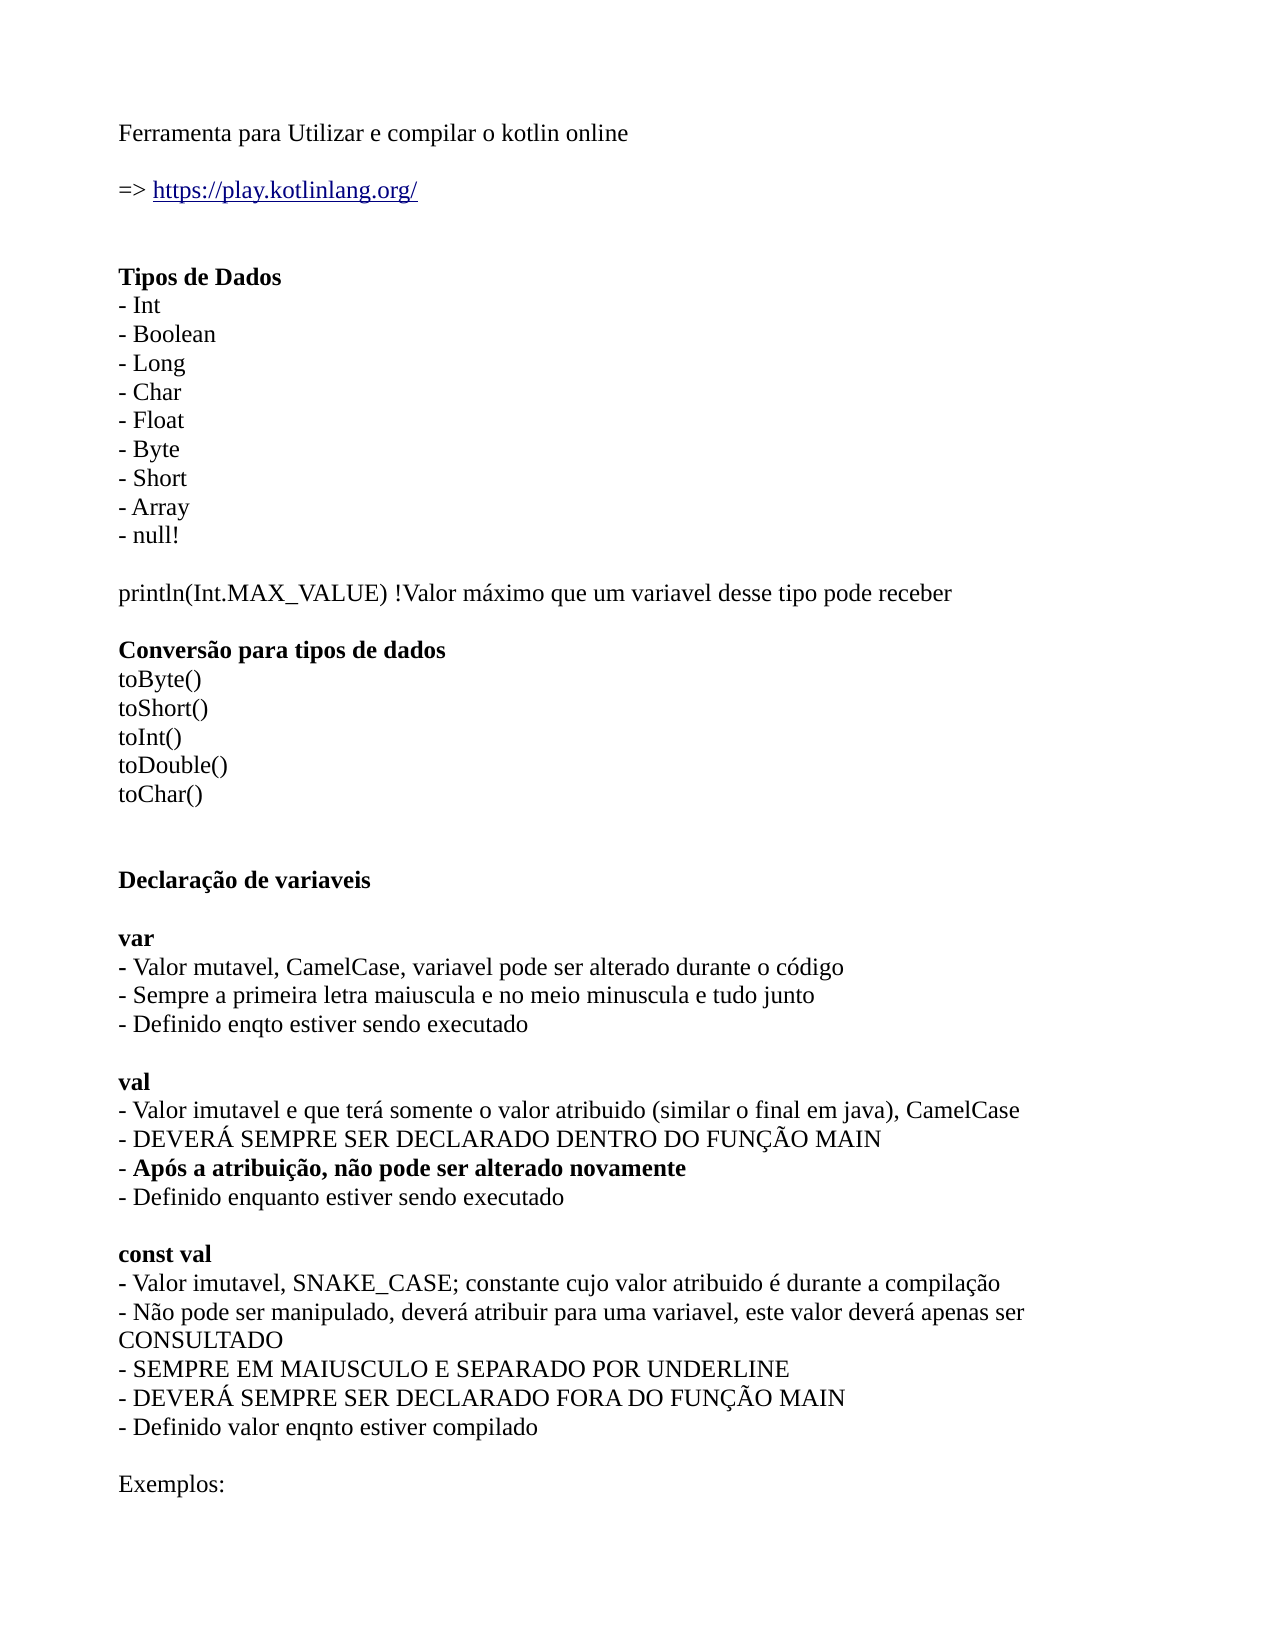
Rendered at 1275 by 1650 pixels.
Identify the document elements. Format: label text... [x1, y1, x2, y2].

text - Após a atribuição, não pode ser alterado novamente [118, 1153, 1157, 1182]
text const val [118, 1239, 1157, 1268]
text - Boolean [118, 319, 1157, 348]
text toInt() [118, 722, 1157, 751]
text - Int [118, 291, 1157, 319]
text toDouble() [118, 751, 1157, 779]
text - null! [118, 521, 1157, 549]
text - Float [118, 406, 1157, 434]
text - DEVERÁ SEMPRE SER DECLARADO DENTRO DO FUNÇÃO MAIN [118, 1124, 1157, 1153]
text - Definido enquanto estiver sendo executado [118, 1182, 1157, 1211]
text - Não pode ser manipulado, deverá atribuir para uma variavel, este valor deverá apenas ser CONSULTADO [118, 1297, 1157, 1354]
text Exemplos: [118, 1469, 1157, 1498]
text toChar() [118, 779, 1157, 808]
text - Byte [118, 434, 1157, 463]
text - Definido enqto estiver sendo executado [118, 1009, 1157, 1038]
text Tipos de Dados [118, 262, 1157, 291]
text - Valor imutavel, SNAKE_CASE; constante cujo valor atribuido é durante a compilação [118, 1268, 1157, 1297]
text => https://play.kotlinlang.org/ [118, 176, 1157, 204]
text var [118, 923, 1157, 952]
text Conversão para tipos de dados [118, 636, 1157, 664]
text - Valor imutavel e que terá somente o valor atribuido (similar o final em java), CamelCase [118, 1096, 1157, 1124]
text - Long [118, 348, 1157, 377]
text Declaração de variaveis [118, 866, 1157, 894]
text - DEVERÁ SEMPRE SER DECLARADO FORA DO FUNÇÃO MAIN [118, 1383, 1157, 1412]
text val [118, 1067, 1157, 1096]
text - Array [118, 492, 1157, 521]
text - Short [118, 463, 1157, 492]
text println(Int.MAX_VALUE) !Valor máximo que um variavel desse tipo pode receber [118, 578, 1157, 607]
text - SEMPRE EM MAIUSCULO E SEPARADO POR UNDERLINE [118, 1354, 1157, 1383]
text - Definido valor enqnto estiver compilado [118, 1412, 1157, 1441]
text - Sempre a primeira letra maiuscula e no meio minuscula e tudo junto [118, 981, 1157, 1009]
text - Valor mutavel, CamelCase, variavel pode ser alterado durante o código [118, 952, 1157, 981]
text Ferramenta para Utilizar e compilar o kotlin online [118, 118, 1157, 147]
text toShort() [118, 693, 1157, 722]
text - Char [118, 377, 1157, 406]
text toByte() [118, 664, 1157, 693]
